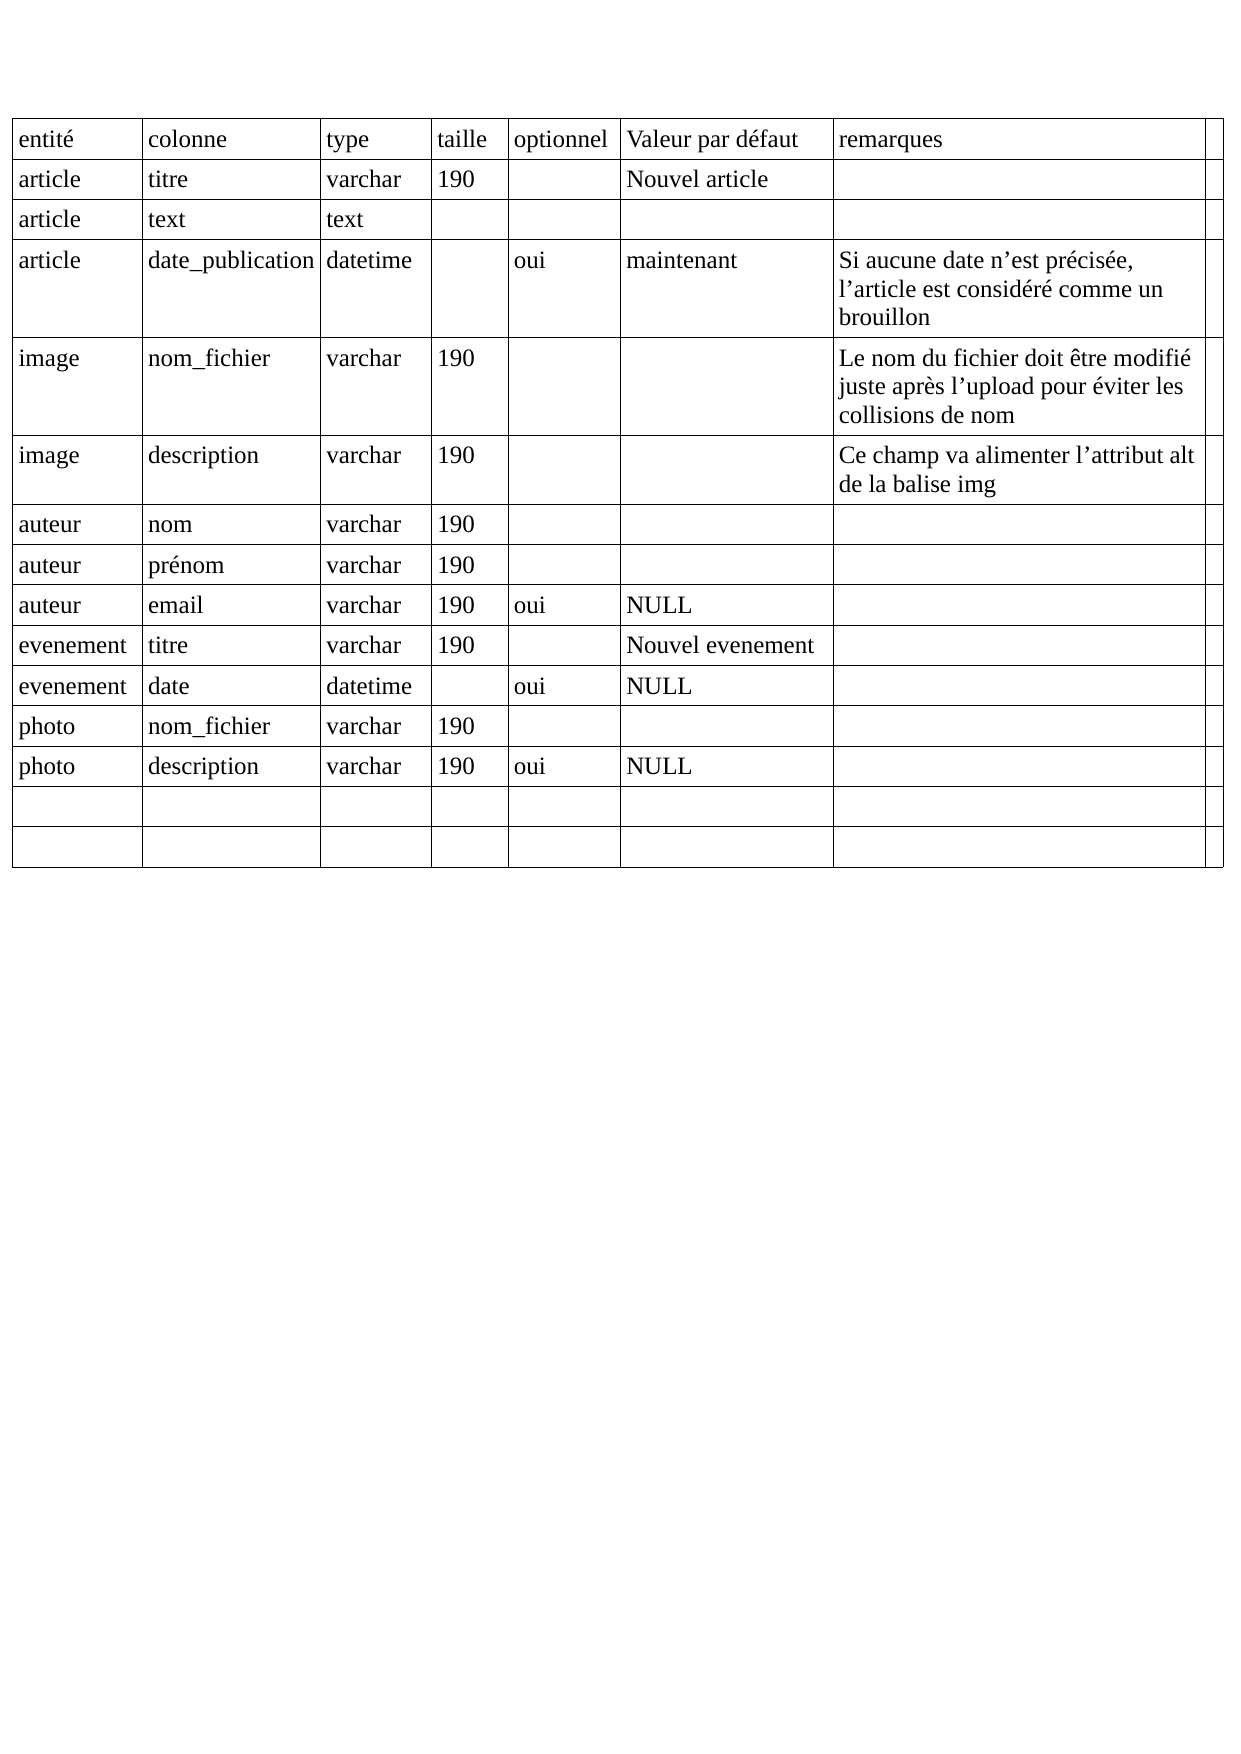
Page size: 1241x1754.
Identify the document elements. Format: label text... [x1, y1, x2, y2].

table_cell text [321, 200, 431, 239]
table_cell [621, 436, 833, 504]
table_cell datetime [321, 240, 431, 337]
table_cell nom_fichier [143, 338, 320, 435]
table_cell description [143, 436, 320, 504]
table_cell article [13, 200, 142, 239]
table_cell [432, 827, 508, 867]
table_cell [621, 706, 833, 746]
table_cell [1206, 827, 1223, 867]
table_cell 190 [432, 505, 508, 544]
table_cell [834, 545, 1205, 584]
table_cell 190 [432, 585, 508, 625]
table_cell [13, 787, 142, 826]
table_cell varchar [321, 436, 431, 504]
table_cell [834, 706, 1205, 746]
table_cell [1206, 200, 1223, 239]
table_cell 190 [432, 626, 508, 665]
table_cell [1206, 626, 1223, 665]
table_cell 190 [432, 545, 508, 584]
table_cell [621, 545, 833, 584]
table_cell [621, 787, 833, 826]
table_cell [1206, 747, 1223, 786]
table_cell [143, 787, 320, 826]
table_cell [509, 827, 620, 867]
table_cell [509, 160, 620, 199]
table_cell [509, 200, 620, 239]
table_cell maintenant [621, 240, 833, 337]
table_cell [1206, 436, 1223, 504]
table_cell oui [509, 585, 620, 625]
table_cell NULL [621, 666, 833, 705]
table_cell 190 [432, 436, 508, 504]
table_cell varchar [321, 338, 431, 435]
table_cell NULL [621, 747, 833, 786]
table_cell [834, 200, 1205, 239]
table_cell varchar [321, 706, 431, 746]
table_header taille [432, 119, 508, 158]
table_cell auteur [13, 585, 142, 625]
table_cell [13, 827, 142, 867]
table_cell [1206, 666, 1223, 705]
table_cell article [13, 160, 142, 199]
table_cell image [13, 436, 142, 504]
table_cell text [143, 200, 320, 239]
table_cell image [13, 338, 142, 435]
table_cell auteur [13, 545, 142, 584]
table_cell [509, 505, 620, 544]
table_cell Le nom du fichier doit être modifié juste après l’upload pour éviter les collisions de nom [834, 338, 1205, 435]
table_header Valeur par défaut [621, 119, 833, 158]
table_cell email [143, 585, 320, 625]
table_cell [143, 827, 320, 867]
table_cell [509, 787, 620, 826]
table_cell [834, 160, 1205, 199]
table_cell varchar [321, 505, 431, 544]
table_cell [509, 545, 620, 584]
table_cell description [143, 747, 320, 786]
table_cell Nouvel article [621, 160, 833, 199]
table_cell [1206, 787, 1223, 826]
table_header type [321, 119, 431, 158]
table_cell [834, 626, 1205, 665]
table_cell [834, 585, 1205, 625]
table_cell datetime [321, 666, 431, 705]
table_cell 190 [432, 160, 508, 199]
table_cell photo [13, 747, 142, 786]
table_header optionnel [509, 119, 620, 158]
table_cell article [13, 240, 142, 337]
table_cell [1206, 545, 1223, 584]
table_cell varchar [321, 585, 431, 625]
table_cell [321, 787, 431, 826]
table_cell 190 [432, 706, 508, 746]
table_cell varchar [321, 747, 431, 786]
table_cell Ce champ va alimenter l’attribut alt de la balise img [834, 436, 1205, 504]
table_cell 190 [432, 747, 508, 786]
table_cell [509, 626, 620, 665]
table_cell [1206, 505, 1223, 544]
table_cell Nouvel evenement [621, 626, 833, 665]
table_cell 190 [432, 338, 508, 435]
table_cell [621, 200, 833, 239]
table_cell [1206, 706, 1223, 746]
table_cell [834, 505, 1205, 544]
table_cell [621, 505, 833, 544]
table_cell [509, 706, 620, 746]
table_cell [834, 747, 1205, 786]
table_cell titre [143, 626, 320, 665]
table_cell photo [13, 706, 142, 746]
table_cell [432, 787, 508, 826]
table_cell nom_fichier [143, 706, 320, 746]
table_cell [432, 666, 508, 705]
table_cell [621, 827, 833, 867]
table_cell varchar [321, 160, 431, 199]
table_cell [432, 200, 508, 239]
table_cell oui [509, 666, 620, 705]
table_cell [834, 666, 1205, 705]
table_header [1206, 119, 1223, 158]
table_cell NULL [621, 585, 833, 625]
table_cell date_publication [143, 240, 320, 337]
table_cell [509, 338, 620, 435]
table_cell Si aucune date n’est précisée, l’article est considéré comme un brouillon [834, 240, 1205, 337]
table_cell [1206, 338, 1223, 435]
table_cell titre [143, 160, 320, 199]
table_cell [432, 240, 508, 337]
table_cell varchar [321, 626, 431, 665]
table_cell [1206, 240, 1223, 337]
table_cell oui [509, 240, 620, 337]
table_cell evenement [13, 626, 142, 665]
table_cell varchar [321, 545, 431, 584]
table_cell [509, 436, 620, 504]
table_cell [1206, 585, 1223, 625]
table_cell date [143, 666, 320, 705]
table_cell prénom [143, 545, 320, 584]
table_header entité [13, 119, 142, 158]
table_cell oui [509, 747, 620, 786]
table_cell nom [143, 505, 320, 544]
table_cell [834, 787, 1205, 826]
table_cell [1206, 160, 1223, 199]
table_header colonne [143, 119, 320, 158]
table_cell [834, 827, 1205, 867]
table_cell [321, 827, 431, 867]
table_header remarques [834, 119, 1205, 158]
table_cell [621, 338, 833, 435]
table_cell evenement [13, 666, 142, 705]
table_cell auteur [13, 505, 142, 544]
